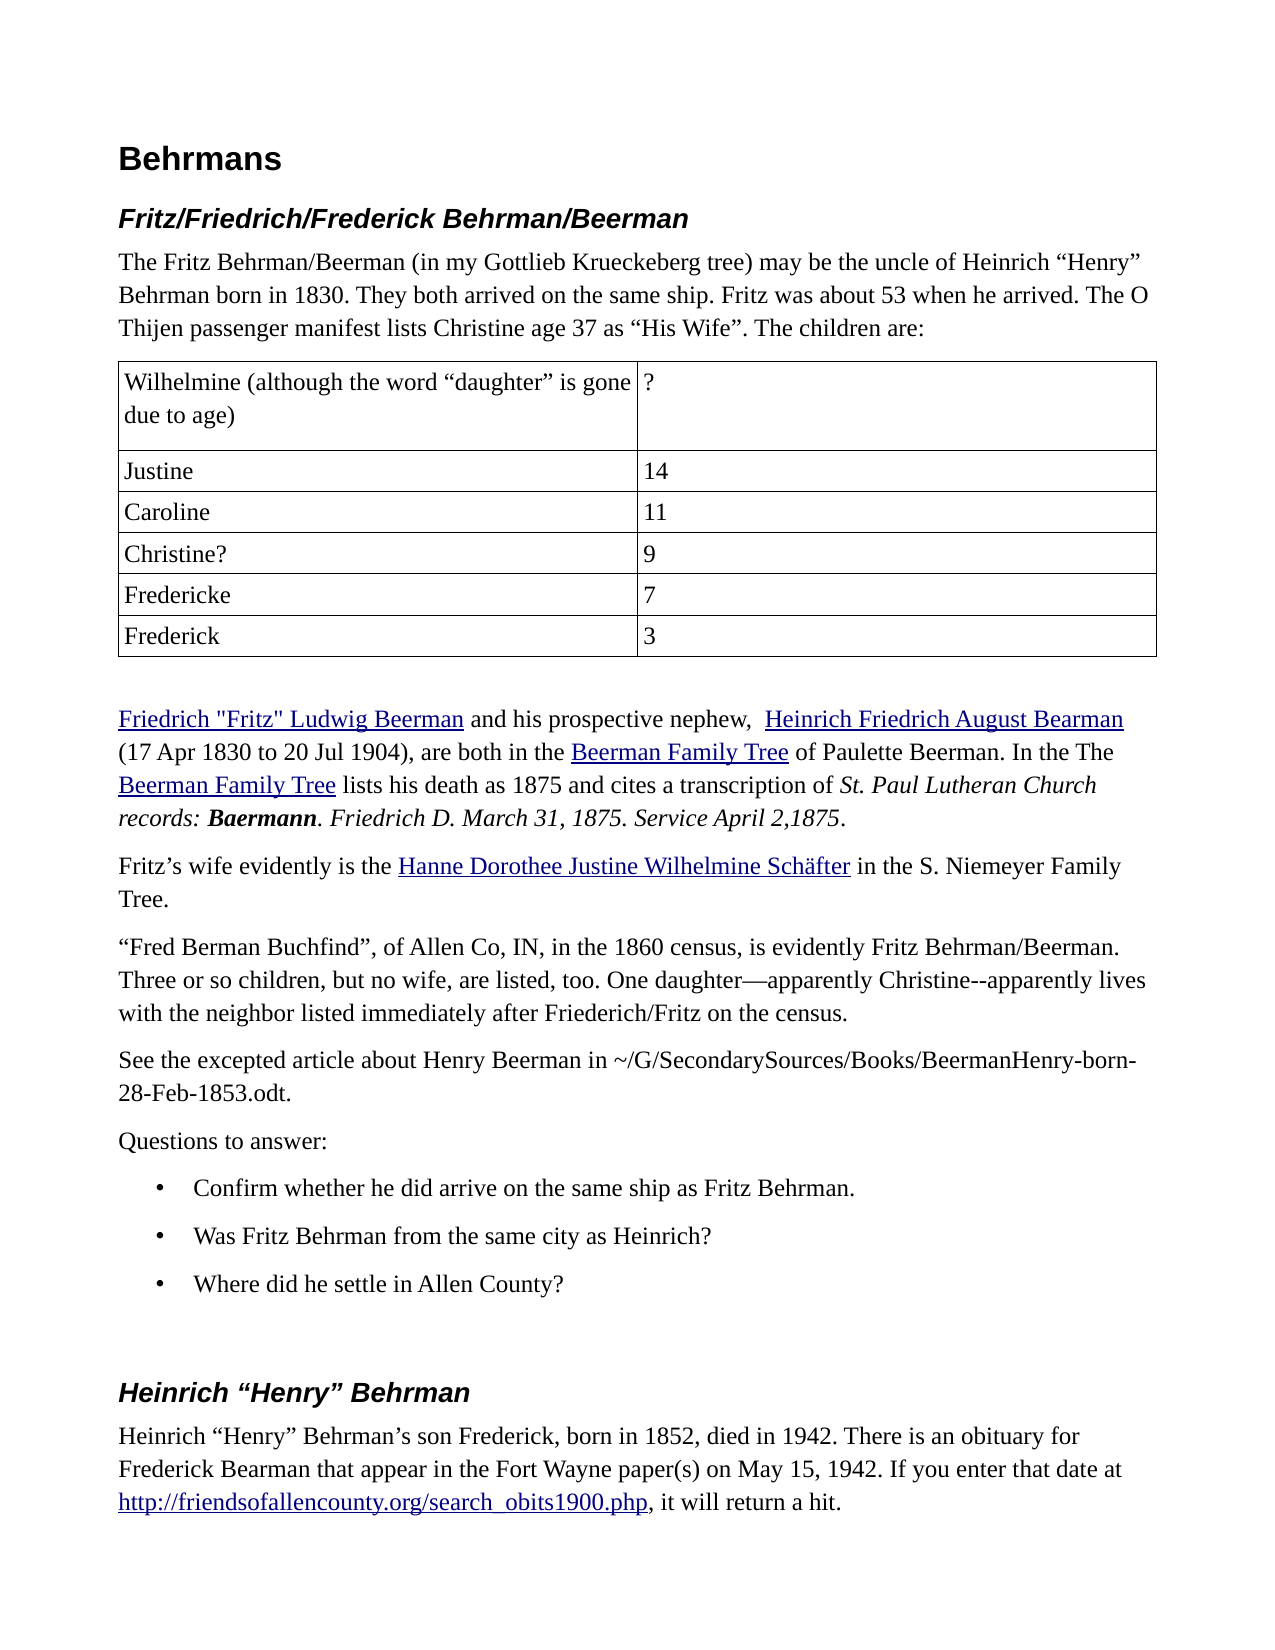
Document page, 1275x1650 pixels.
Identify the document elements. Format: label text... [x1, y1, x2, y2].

table_cell Fredericke [119, 574, 637, 614]
table_cell 9 [638, 533, 1156, 573]
table_cell Caroline [119, 492, 637, 532]
text Heinrich “Henry” Behrman’s son Frederick, born in 1852, died in 1942. There is an obituary for Frederick Bearman that appear in the Fort Wayne paper(s) on May 15, 1942. If you enter that date at http://friendsofallencounty.org/search_obits1900.php, it will return a hit. [118, 1421, 1157, 1516]
list Confirm whether he did arrive on the same ship as Fritz Behrman. [156, 1173, 1157, 1202]
subtitle Heinrich “Henry” Behrman [118, 1376, 1157, 1408]
text “Fred Berman Buchfind”, of Allen Co, IN, in the 1860 census, is evidently Fritz Behrman/Beerman. Three or so children, but no wife, are listed, too. One daughter—apparently Christine--apparently lives with the neighbor listed immediately after Friederich/Fritz on the census. [118, 932, 1157, 1026]
table_cell 11 [638, 492, 1156, 532]
text Questions to answer: [118, 1126, 1157, 1155]
text Friedrich "Fritz" Ludwig Beerman and his prospective nephew, Heinrich Friedrich August Bearman (17 Apr 1830 to 20 Jul 1904), are both in the Beerman Family Tree of Paulette Beerman. In the The Beerman Family Tree lists his death as 1875 and cites a transcription of St. Paul Lutheran Church records: Baermann. Friedrich D. March 31, 1875. Service April 2,1875. [118, 704, 1157, 832]
table_header ? [638, 362, 1156, 449]
table_cell Justine [119, 451, 637, 491]
table_cell 3 [638, 616, 1156, 656]
text The Fritz Behrman/Beerman (in my Gottlieb Krueckeberg tree) may be the uncle of Heinrich “Henry” Behrman born in 1830. They both arrived on the same ship. Fritz was about 53 when he arrived. The O Thijen passenger manifest lists Christine age 37 as “His Wife”. The children are: [118, 247, 1157, 342]
table_cell Frederick [119, 616, 637, 656]
subtitle Fritz/Friedrich/Frederick Behrman/Beerman [118, 203, 1157, 234]
table_cell Christine? [119, 533, 637, 573]
text Fritz’s wife evidently is the Hanne Dorothee Justine Wilhelmine Schäfter in the S. Niemeyer Family Tree. [118, 851, 1157, 913]
text See the excepted article about Henry Beerman in ~/G/SecondarySources/Books/BeermanHenry-born-28-Feb-1853.odt. [118, 1045, 1157, 1107]
list Where did he settle in Allen County? [156, 1269, 1157, 1297]
subtitle Behrmans [118, 139, 1157, 178]
table_cell 7 [638, 574, 1156, 614]
table_cell 14 [638, 451, 1156, 491]
list Was Fritz Behrman from the same city as Heinrich? [156, 1221, 1157, 1250]
table_header Wilhelmine (although the word “daughter” is gone due to age) [119, 362, 637, 449]
